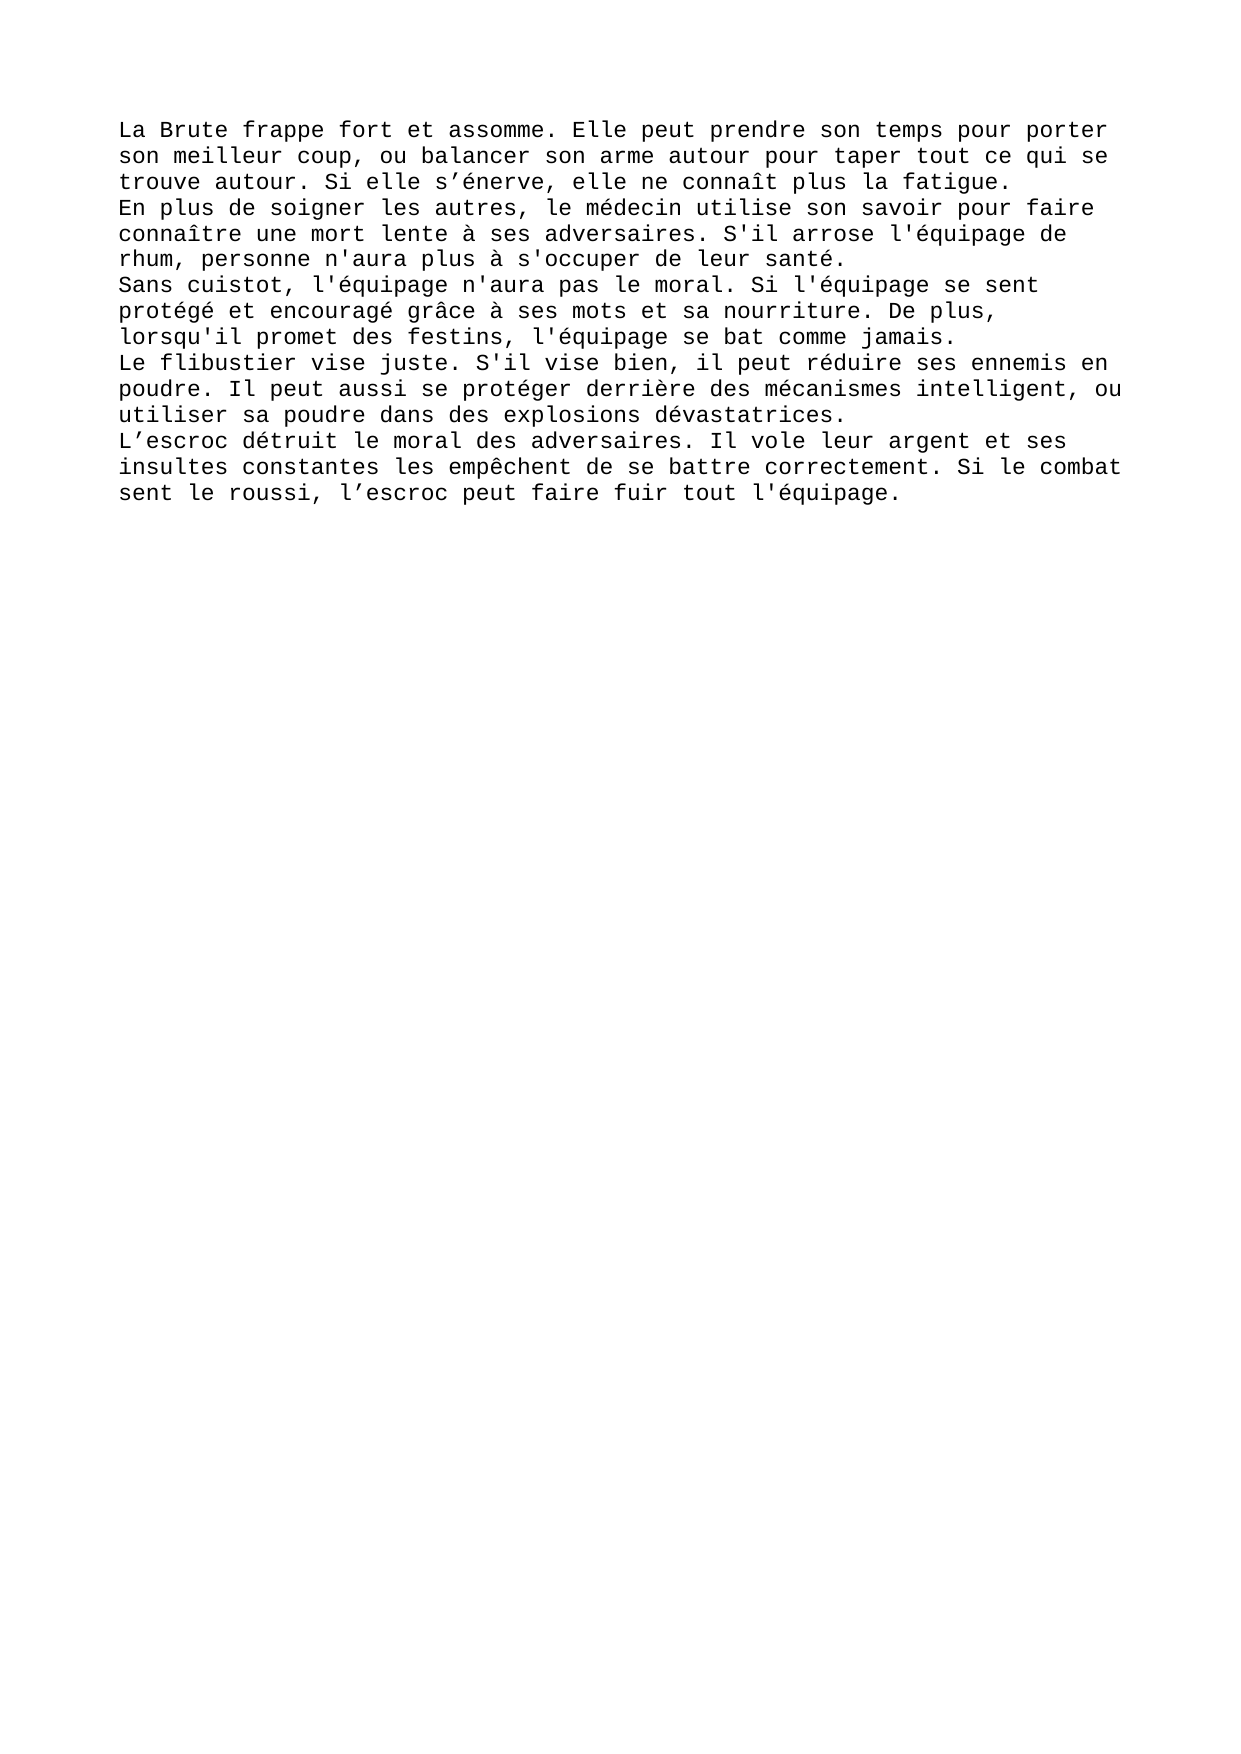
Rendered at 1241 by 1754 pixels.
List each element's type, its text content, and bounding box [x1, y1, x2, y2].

text La Brute frappe fort et assomme. Elle peut prendre son temps pour porter son meilleur coup, ou balancer son arme autour pour taper tout ce qui se trouve autour. Si elle s’énerve, elle ne connaît plus la fatigue. [118, 118, 1122, 196]
text L’escroc détruit le moral des adversaires. Il vole leur argent et ses insultes constantes les empêchent de se battre correctement. Si le combat sent le roussi, l’escroc peut faire fuir tout l'équipage. [118, 429, 1122, 507]
text Le flibustier vise juste. S'il vise bien, il peut réduire ses ennemis en poudre. Il peut aussi se protéger derrière des mécanismes intelligent, ou utiliser sa poudre dans des explosions dévastatrices. [118, 352, 1122, 429]
text En plus de soigner les autres, le médecin utilise son savoir pour faire connaître une mort lente à ses adversaires. S'il arrose l'équipage de rhum, personne n'aura plus à s'occuper de leur santé. [118, 196, 1122, 274]
text Sans cuistot, l'équipage n'aura pas le moral. Si l'équipage se sent protégé et encouragé grâce à ses mots et sa nourriture. De plus, lorsqu'il promet des festins, l'équipage se bat comme jamais. [118, 274, 1122, 352]
